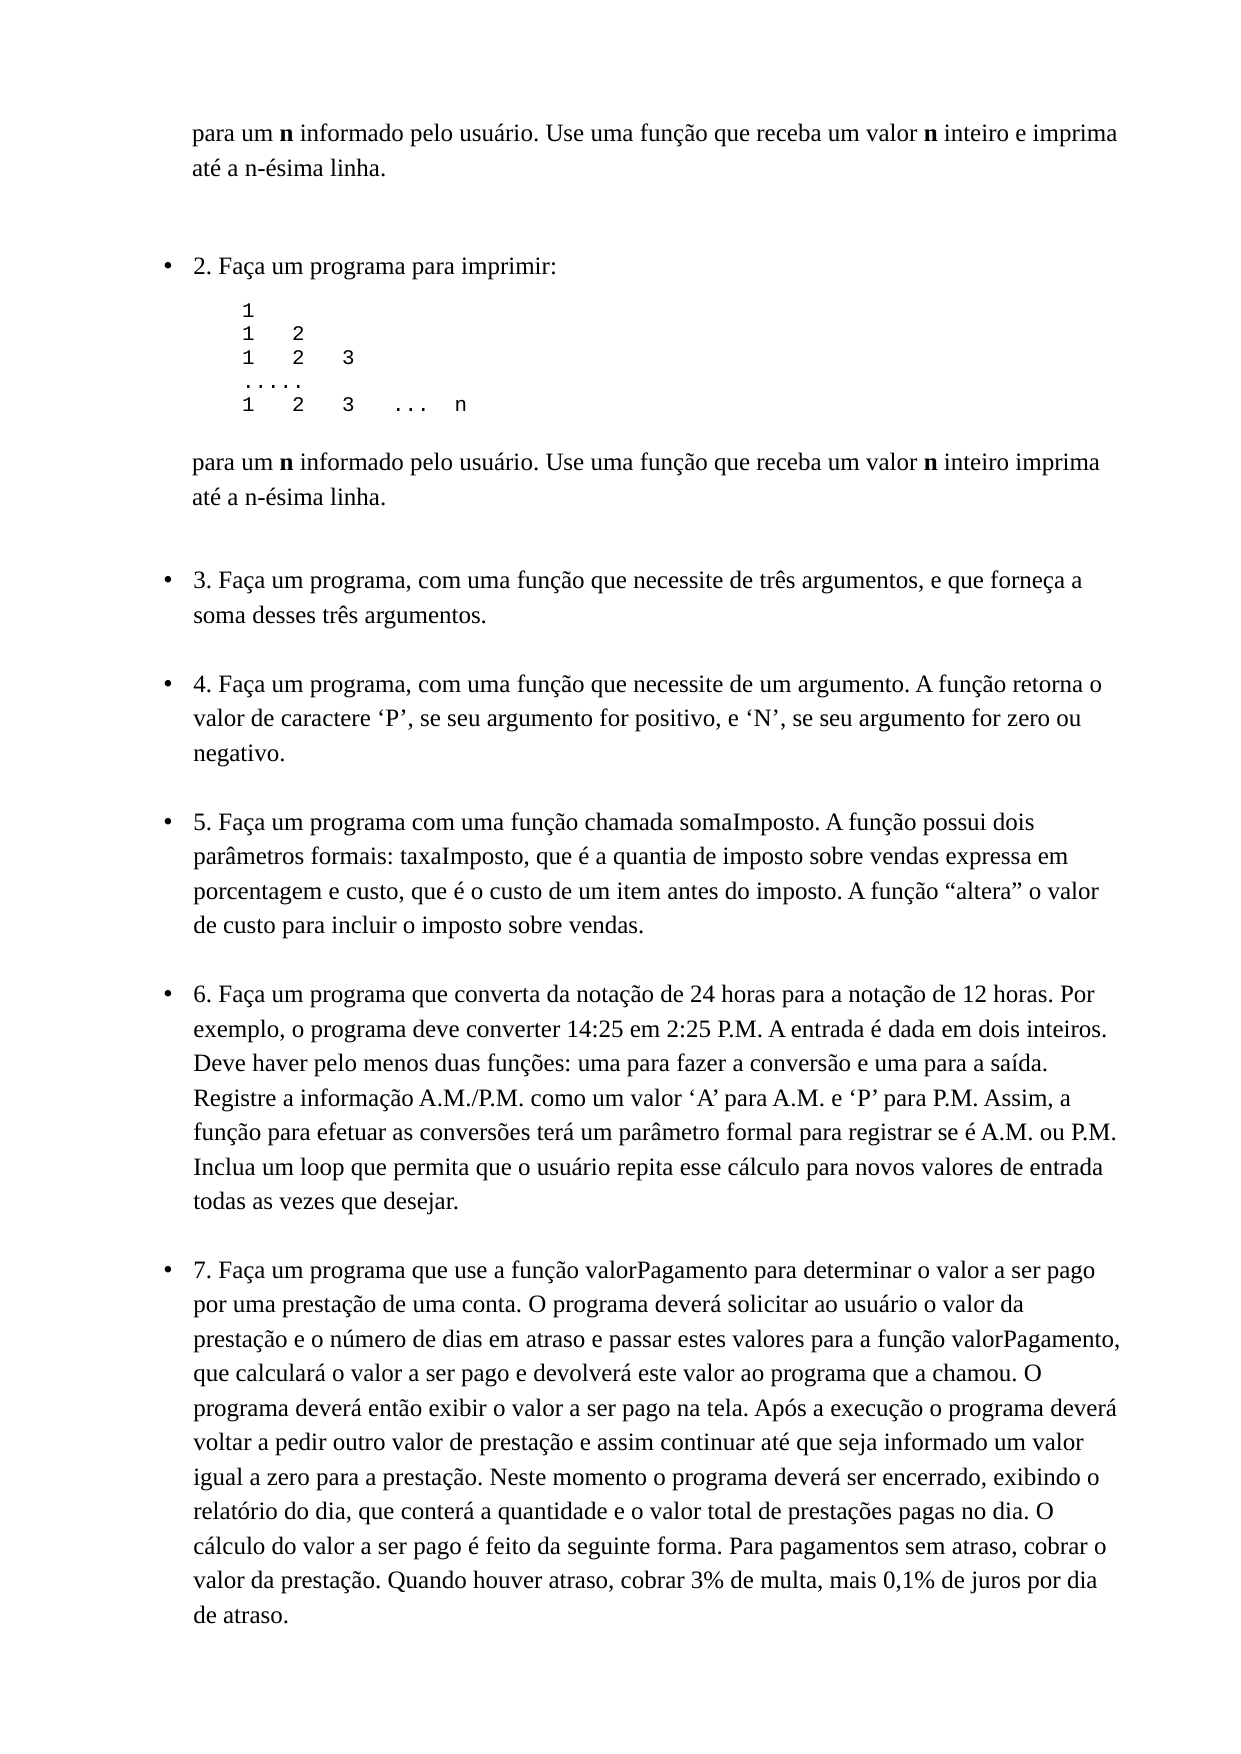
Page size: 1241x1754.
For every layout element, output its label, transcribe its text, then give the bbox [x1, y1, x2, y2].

list para um n informado pelo usuário. Use uma função que receba um valor n inteiro imprima até a n-ésima linha. [162, 447, 1122, 511]
list 2. Faça um programa para imprimir: [164, 251, 1122, 279]
list 3. Faça um programa, com uma função que necessite de três argumentos, e que forneça a soma desses três argumentos. [164, 566, 1122, 629]
list 1 2 3 ... n [162, 394, 1122, 418]
list ..... [162, 371, 1122, 394]
list 7. Faça um programa que use a função valorPagamento para determinar o valor a ser pago por uma prestação de uma conta. O programa deverá solicitar ao usuário o valor da prestação e o número de dias em atraso e passar estes valores para a função valorPagamento, que calculará o valor a ser pago e devolverá este valor ao programa que a chamou. O programa deverá então exibir o valor a ser pago na tela. Após a execução o programa deverá voltar a pedir outro valor de prestação e assim continuar até que seja informado um valor igual a zero para a prestação. Neste momento o programa deverá ser encerrado, exibindo o relatório do dia, que conterá a quantidade e o valor total de prestações pagas no dia. O cálculo do valor a ser pago é feito da seguinte forma. Para pagamentos sem atraso, cobrar o valor da prestação. Quando houver atraso, cobrar 3% de multa, mais 0,1% de juros por dia de atraso. [164, 1255, 1122, 1629]
list para um n informado pelo usuário. Use uma função que receba um valor n inteiro e imprima até a n-ésima linha. [162, 118, 1122, 181]
list 1 2 [162, 323, 1122, 347]
list 1 [162, 300, 1122, 323]
list 1 2 3 [162, 347, 1122, 371]
list 6. Faça um programa que converta da notação de 24 horas para a notação de 12 horas. Por exemplo, o programa deve converter 14:25 em 2:25 P.M. A entrada é dada em dois inteiros. Deve haver pelo menos duas funções: uma para fazer a conversão e uma para a saída. Registre a informação A.M./P.M. como um valor ‘A’ para A.M. e ‘P’ para P.M. Assim, a função para efetuar as conversões terá um parâmetro formal para registrar se é A.M. ou P.M. Inclua um loop que permita que o usuário repita esse cálculo para novos valores de entrada todas as vezes que desejar. [164, 979, 1122, 1215]
list 4. Faça um programa, com uma função que necessite de um argumento. A função retorna o valor de caractere ‘P’, se seu argumento for positivo, e ‘N’, se seu argumento for zero ou negativo. [164, 669, 1122, 767]
list 5. Faça um programa com uma função chamada somaImposto. A função possui dois parâmetros formais: taxaImposto, que é a quantia de imposto sobre vendas expressa em porcentagem e custo, que é o custo de um item antes do imposto. A função “altera” o valor de custo para incluir o imposto sobre vendas. [164, 807, 1122, 939]
